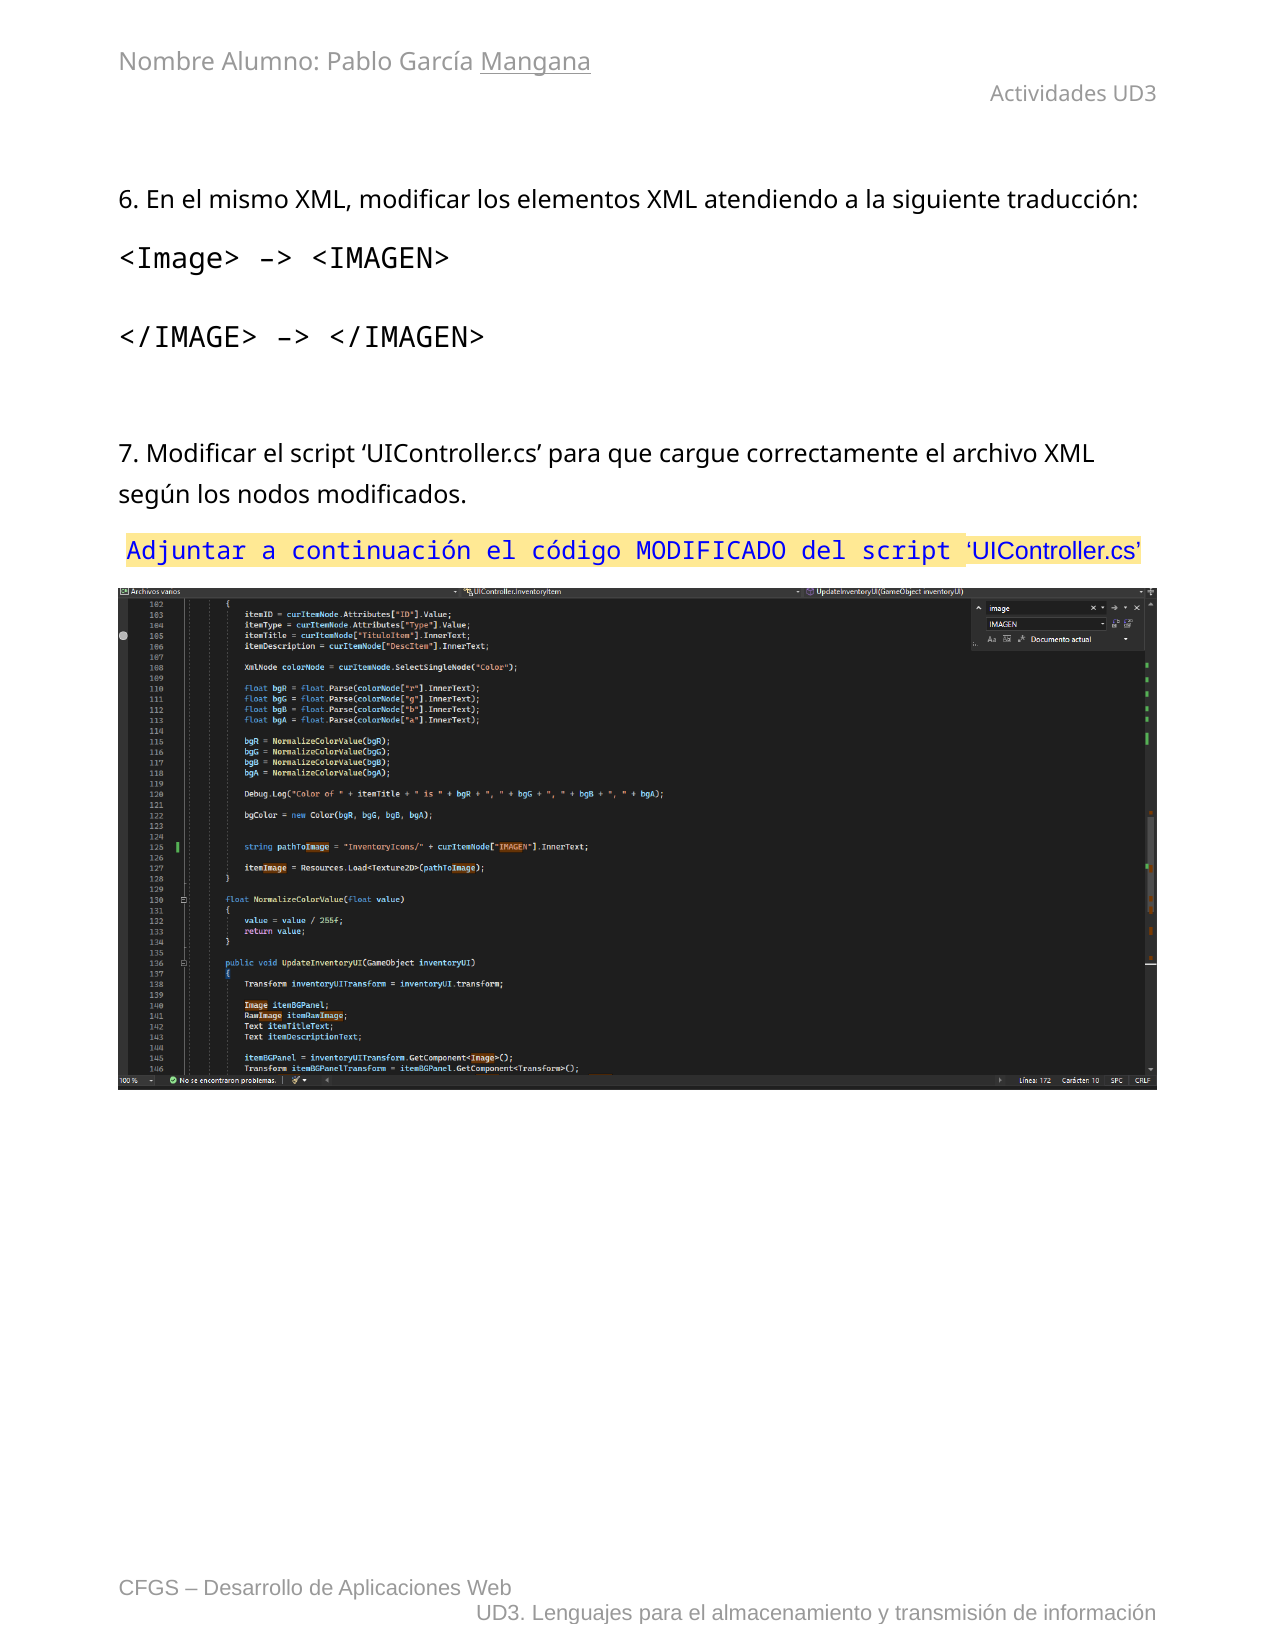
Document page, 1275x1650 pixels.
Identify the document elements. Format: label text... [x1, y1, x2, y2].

text 7. Modificar el script ‘UIController.cs’ para que cargue correctamente el archivo XML según los nodos modificados. [118, 436, 1157, 511]
text 6. En el mismo XML, modificar los elementos XML atendiendo a la siguiente traducción: [118, 182, 1157, 216]
text Adjuntar a continuación el código MODIFICADO del script ‘UIController.cs’ [118, 532, 1157, 567]
text <Image> –> <IMAGEN> [118, 237, 1157, 277]
picture [118, 588, 1157, 1090]
text </IMAGE> –> </IMAGEN> [118, 317, 1157, 356]
